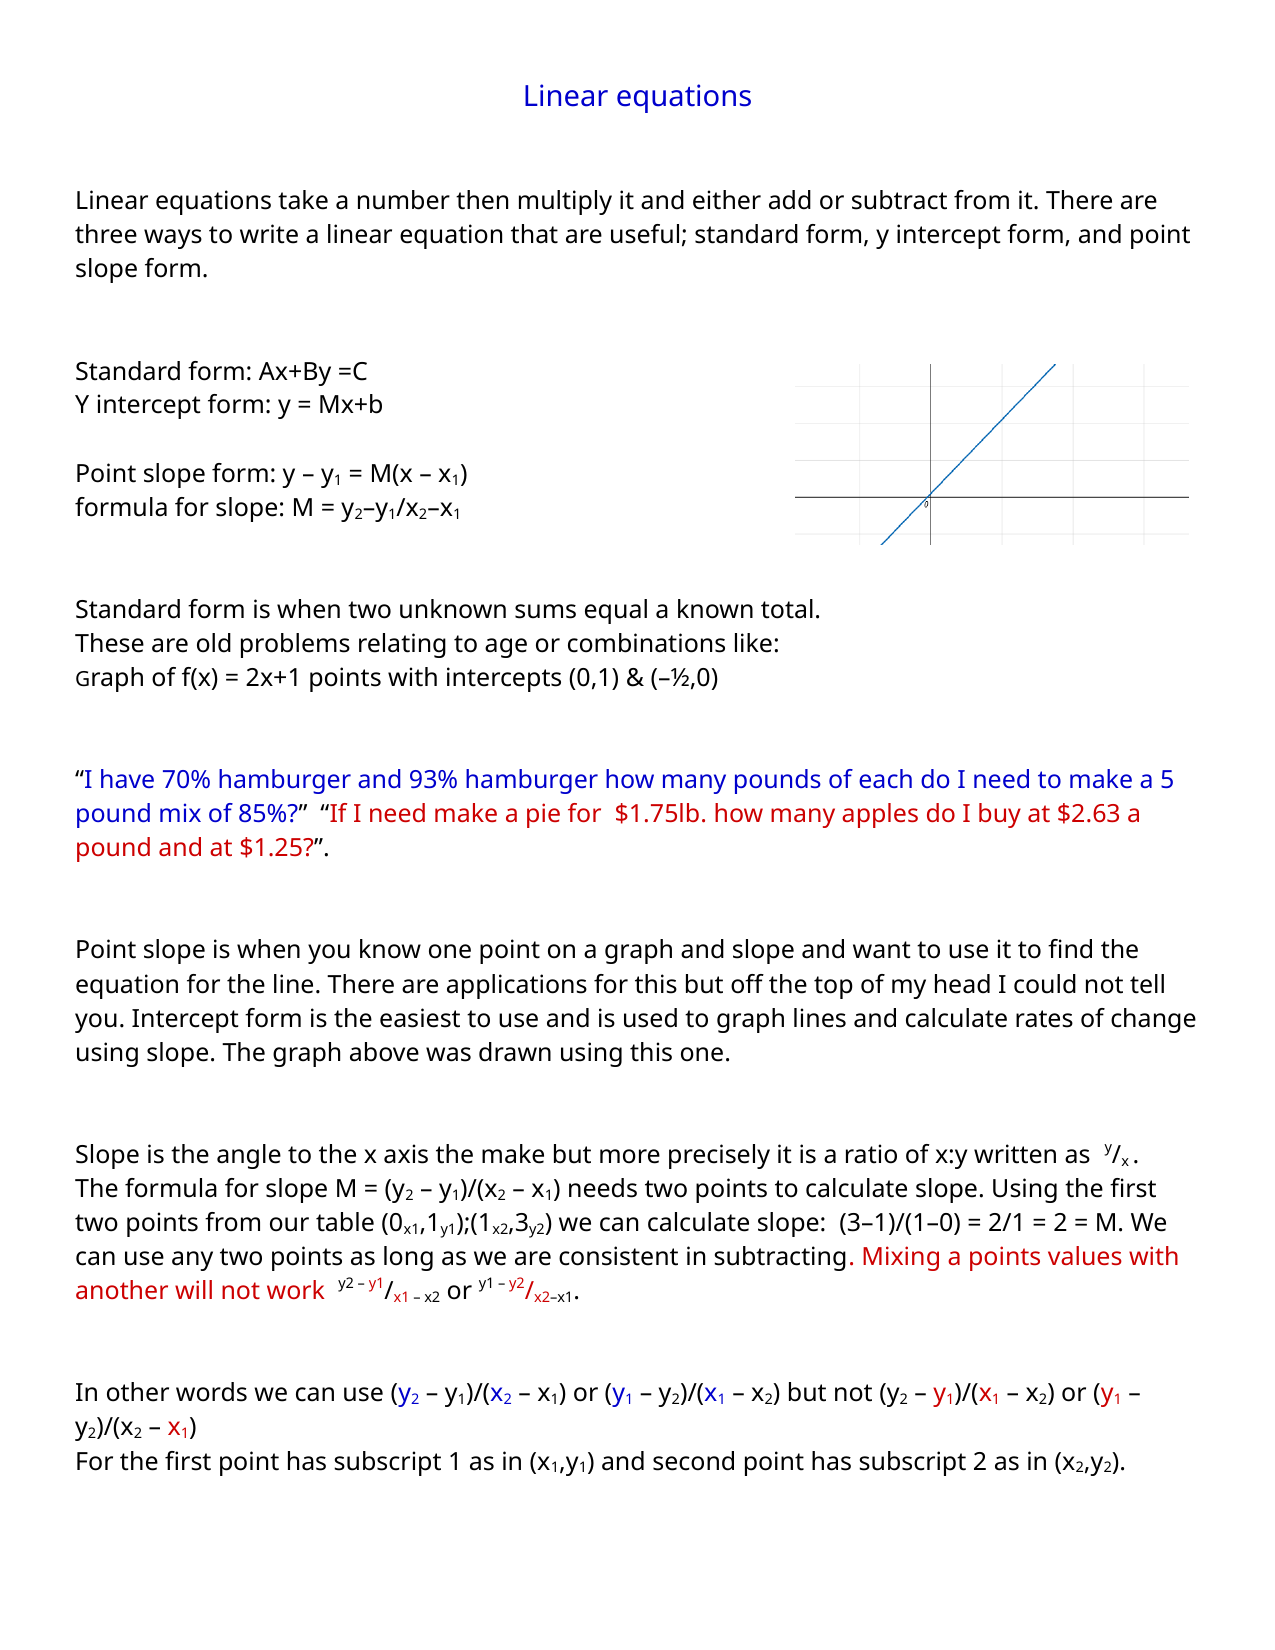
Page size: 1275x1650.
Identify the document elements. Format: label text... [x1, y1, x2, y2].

text Linear equations [75, 75, 1200, 115]
text Linear equations take a number then multiply it and either add or subtract from it. There are three ways to write a linear equation that are useful; standard form, y intercept form, and point slope form. [75, 183, 1200, 285]
text Y intercept form: y = Mx+b [75, 387, 795, 455]
text Point slope is when you know one point on a graph and slope and want to use it to find the equation for the line. There are applications for this but off the top of my head I could not tell you. Intercept form is the easiest to use and is used to graph lines and calculate rates of change using slope. The graph above was drawn using this one. [75, 932, 1200, 1068]
text “I have 70% hamburger and 93% hamburger how many pounds of each do I need to make a 5 pound mix of 85%?” “If I need make a pie for $1.75lb. how many apples do I buy at $2.63 a pound and at $1.25?”. [75, 762, 1200, 864]
text Standard form: Ax+By =C [75, 353, 1200, 387]
text The formula for slope M = (y2 – y1)/(x2 – x1) needs two points to calculate slope. Using the first two points from our table (0x1,1y1);(1x2,3y2) we can calculate slope: (3–1)/(1–0) = 2/1 = 2 = M. We can use any two points as long as we are consistent in subtracting. Mixing a points values with another will not work y2 – y1/x1 – x2 or y1 – y2/x2–x1. [75, 1171, 1200, 1307]
text In other words we can use (y2 – y1)/(x2 – x1) or (y1 – y2)/(x1 – x2) but not (y2 – y1)/(x1 – x2) or (y1 – y2)/(x2 – x1) [75, 1375, 1200, 1443]
text [1189, 387, 1200, 455]
text formula for slope: M = y2–y1/x2–x1 [75, 489, 795, 523]
text For the first point has subscript 1 as in (x1,y1) and second point has subscript 2 as in (x2,y2). [75, 1443, 1200, 1477]
text Standard form is when two unknown sums equal a known total. [75, 592, 1200, 626]
text Slope is the angle to the x axis the make but more precisely it is a ratio of x:y written as y/x . [75, 1137, 1200, 1171]
text Graph of f(x) = 2x+1 points with intercepts (0,1) & (–½,0) [75, 660, 1200, 694]
text These are old problems relating to age or combinations like: [75, 626, 1200, 660]
text Point slope form: y – y1 = M(x – x1) [75, 455, 795, 489]
